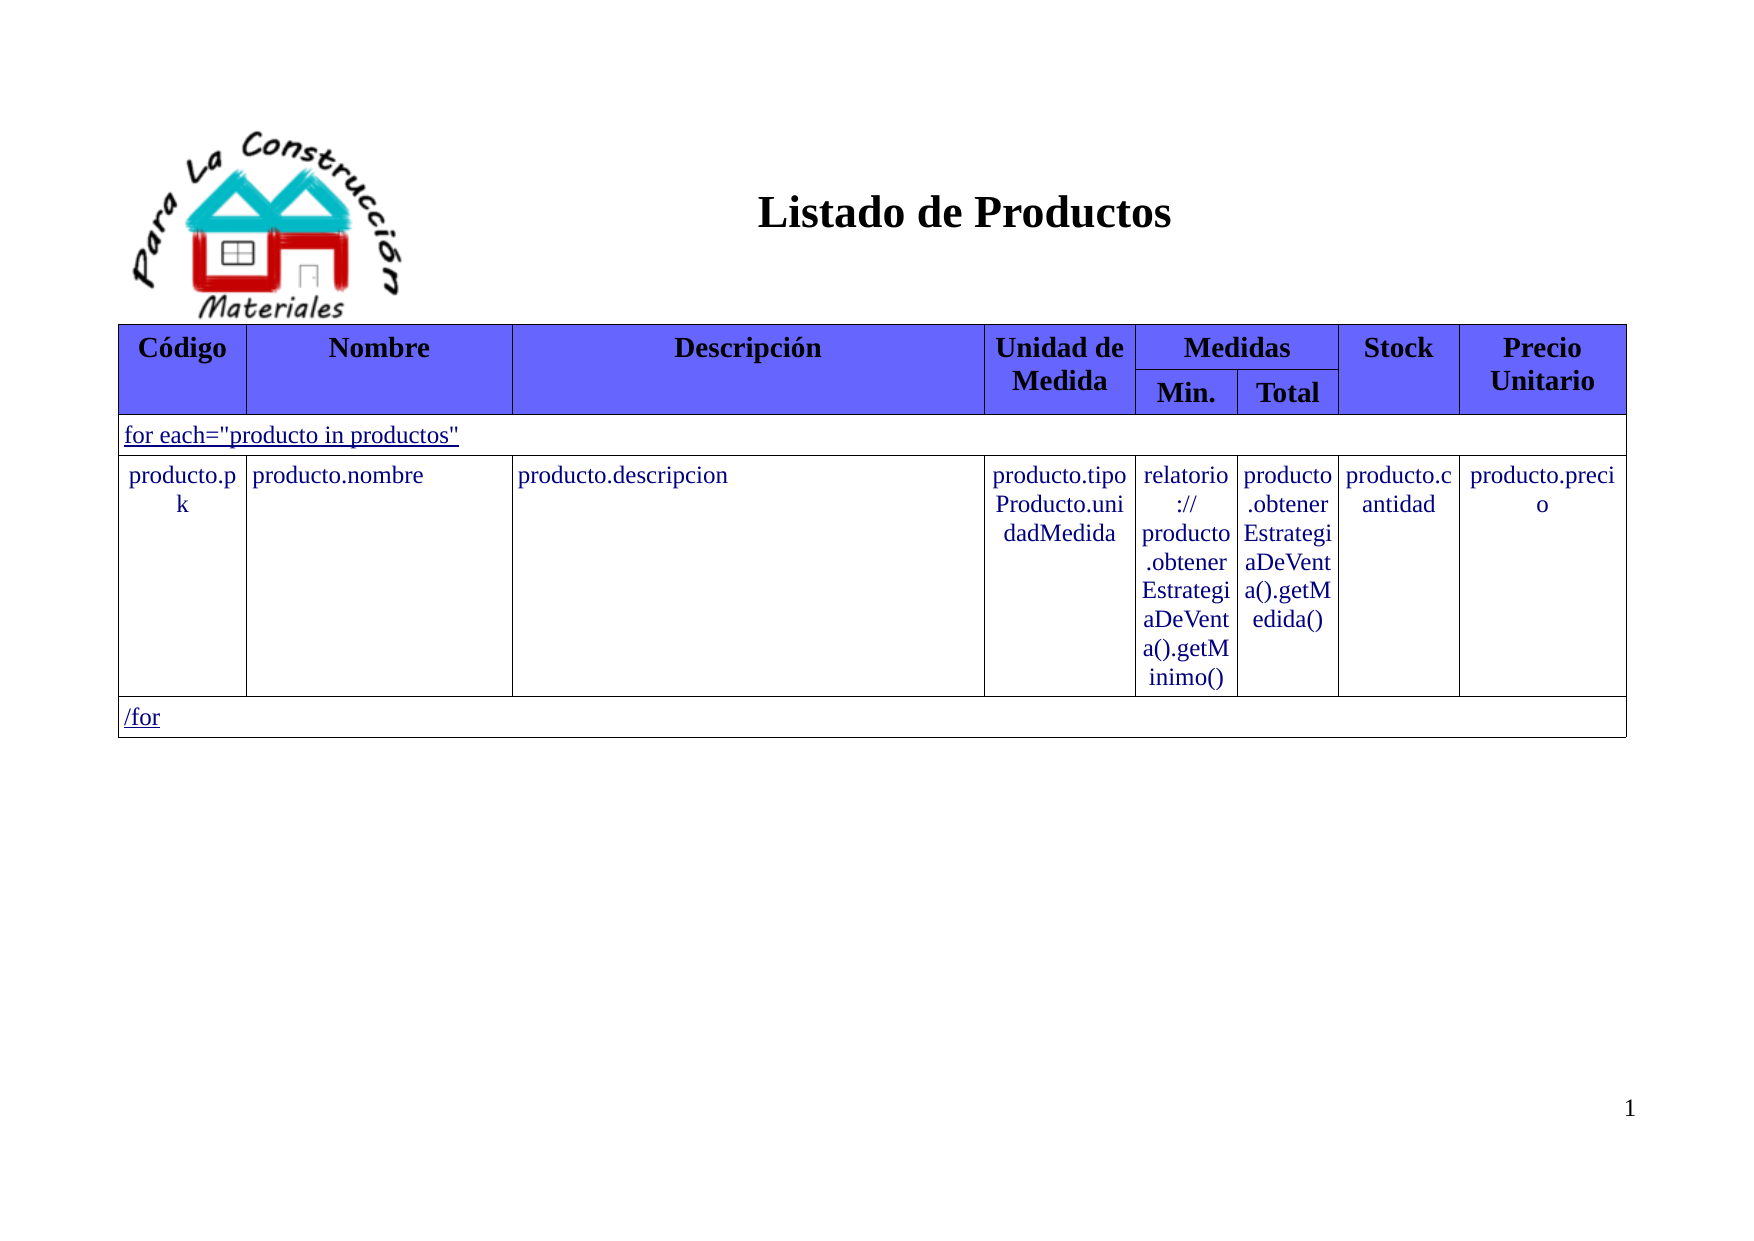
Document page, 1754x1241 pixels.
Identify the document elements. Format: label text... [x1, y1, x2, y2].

table_cell Total [1238, 370, 1338, 414]
table_header Stock [1339, 325, 1459, 414]
table_cell producto.descripcion [513, 456, 984, 696]
table_header Nombre [247, 325, 512, 414]
table_cell producto.pk [119, 456, 246, 696]
table_cell producto.precio [1460, 456, 1626, 696]
table_header Código [119, 325, 246, 414]
table_cell producto.tipoProducto.unidadMedida [985, 456, 1135, 696]
table_header Medidas [1136, 325, 1338, 369]
picture [127, 119, 413, 334]
table_cell relatorio://producto.obtenerEstrategiaDeVenta().getMinimo() [1136, 456, 1237, 696]
table_cell /for [119, 697, 1626, 737]
table_cell producto.obtenerEstrategiaDeVenta().getMedida() [1238, 456, 1338, 696]
table_header Precio Unitario [1460, 325, 1626, 414]
table_header Unidad de Medida [985, 325, 1135, 414]
table_header Descripción [513, 325, 984, 414]
table_cell for each="producto in productos" [119, 415, 1626, 455]
table_cell producto.nombre [247, 456, 512, 696]
table_cell Min. [1136, 370, 1237, 414]
table_cell producto.cantidad [1339, 456, 1459, 696]
